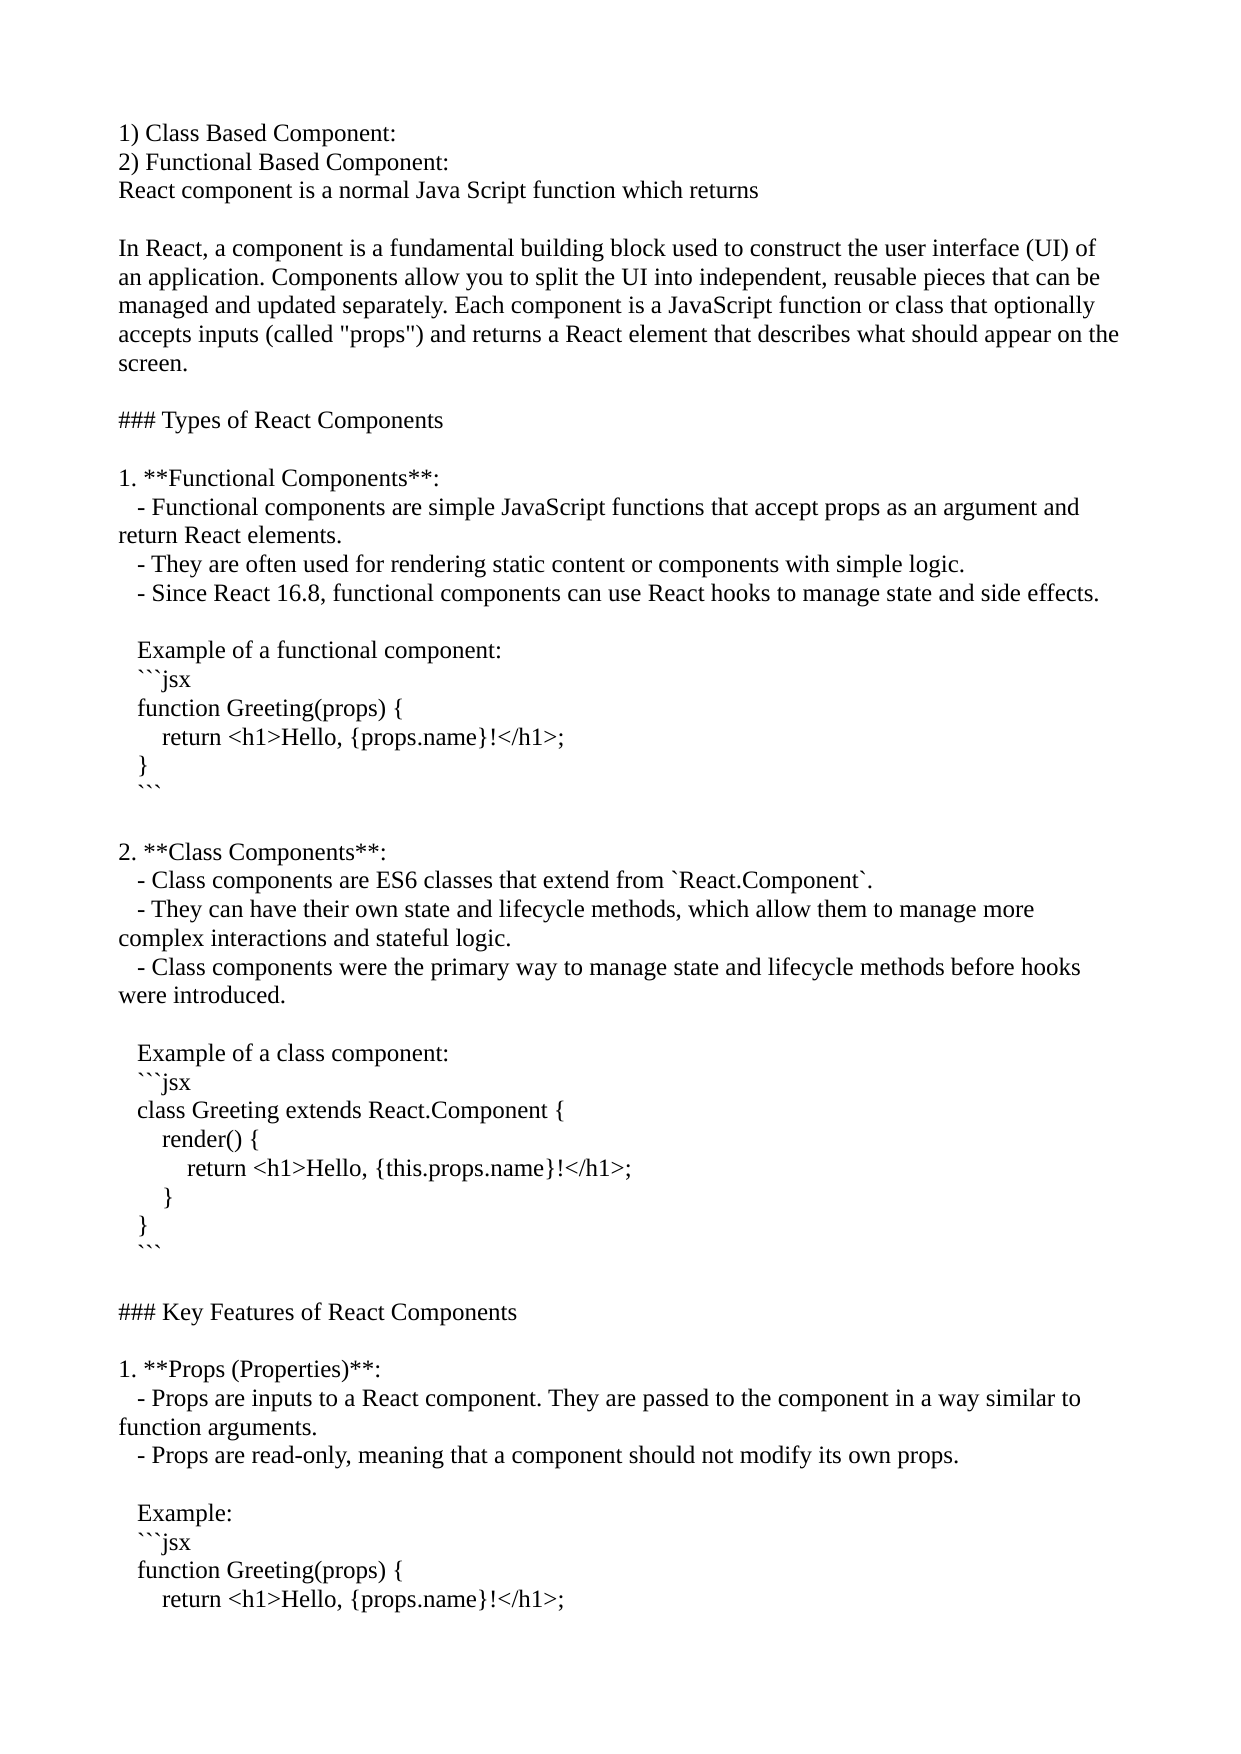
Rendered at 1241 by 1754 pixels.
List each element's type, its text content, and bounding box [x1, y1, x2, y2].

text React component is a normal Java Script function which returns [118, 176, 1122, 204]
text } [118, 751, 1122, 779]
text ```jsx [118, 1067, 1122, 1096]
text ``` [118, 1239, 1122, 1268]
text ### Key Features of React Components [118, 1297, 1122, 1326]
text } [118, 1211, 1122, 1239]
text - Class components are ES6 classes that extend from `React.Component`. [118, 866, 1122, 894]
text return <h1>Hello, {props.name}!</h1>; [118, 722, 1122, 751]
text render() { [118, 1124, 1122, 1153]
text ``` [118, 779, 1122, 808]
text - Class components were the primary way to manage state and lifecycle methods before hooks were introduced. [118, 952, 1122, 1009]
text 2) Functional Based Component: [118, 147, 1122, 176]
text In React, a component is a fundamental building block used to construct the user interface (UI) of an application. Components allow you to split the UI into independent, reusable pieces that can be managed and updated separately. Each component is a JavaScript function or class that optionally accepts inputs (called "props") and returns a React element that describes what should appear on the screen. [118, 233, 1122, 377]
text - Props are inputs to a React component. They are passed to the component in a way similar to function arguments. [118, 1383, 1122, 1441]
text - Functional components are simple JavaScript functions that accept props as an argument and return React elements. [118, 492, 1122, 549]
text - Since React 16.8, functional components can use React hooks to manage state and side effects. [118, 578, 1122, 607]
text - They can have their own state and lifecycle methods, which allow them to manage more complex interactions and stateful logic. [118, 894, 1122, 952]
text ```jsx [118, 664, 1122, 693]
text } [118, 1182, 1122, 1211]
text - They are often used for rendering static content or components with simple logic. [118, 549, 1122, 578]
text - Props are read-only, meaning that a component should not modify its own props. [118, 1441, 1122, 1469]
text class Greeting extends React.Component { [118, 1096, 1122, 1124]
text return <h1>Hello, {props.name}!</h1>; [118, 1584, 1122, 1613]
text 1. **Props (Properties)**: [118, 1354, 1122, 1383]
text function Greeting(props) { [118, 1556, 1122, 1584]
text 2. **Class Components**: [118, 837, 1122, 866]
text function Greeting(props) { [118, 693, 1122, 722]
text Example of a functional component: [118, 636, 1122, 664]
text ```jsx [118, 1527, 1122, 1556]
text Example: [118, 1498, 1122, 1527]
text 1. **Functional Components**: [118, 463, 1122, 492]
text Example of a class component: [118, 1038, 1122, 1067]
text 1) Class Based Component: [118, 118, 1122, 147]
text ### Types of React Components [118, 406, 1122, 434]
text return <h1>Hello, {this.props.name}!</h1>; [118, 1153, 1122, 1182]
